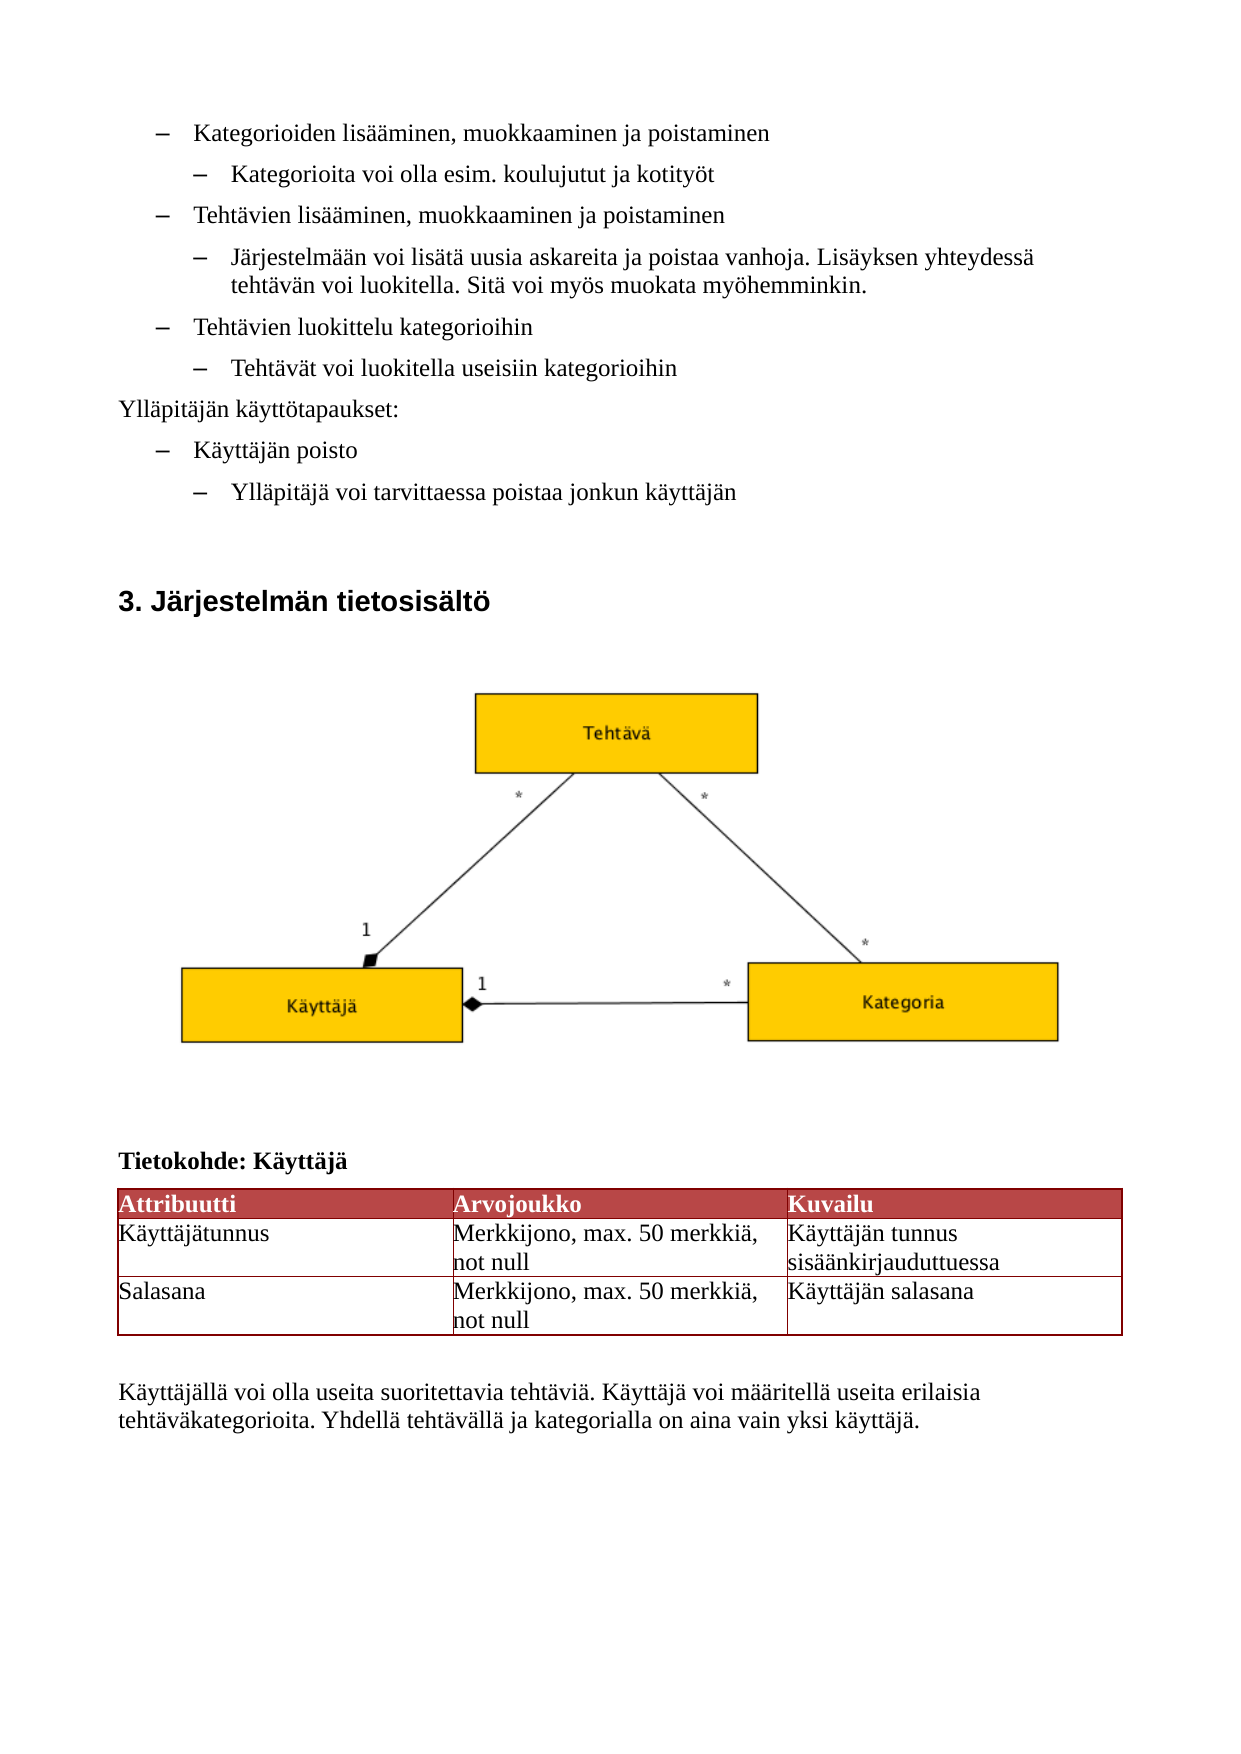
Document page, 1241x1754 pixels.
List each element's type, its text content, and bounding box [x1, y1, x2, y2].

list Tehtävien lisääminen, muokkaaminen ja poistaminen [156, 201, 1122, 229]
table_cell Käyttäjätunnus [119, 1219, 453, 1276]
list Tehtävien luokittelu kategorioihin [156, 312, 1122, 341]
list Tehtävät voi luokitella useisiin kategorioihin [193, 353, 1122, 382]
list Ylläpitäjä voi tarvittaessa poistaa jonkun käyttäjän [193, 477, 1122, 506]
list Käyttäjän poisto [156, 436, 1122, 464]
list Järjestelmään voi lisätä uusia askareita ja poistaa vanhoja. Lisäyksen yhteydessä tehtävän voi luokitella. Sitä voi myös muokata myöhemminkin. [193, 242, 1122, 299]
picture [159, 671, 1081, 1064]
table_header Attribuutti [119, 1190, 453, 1218]
table_cell Salasana [119, 1277, 453, 1333]
list Kategorioita voi olla esim. koulujutut ja kotityöt [193, 159, 1122, 188]
subtitle 3. Järjestelmän tietosisältö [118, 584, 1122, 618]
table_header Kuvailu [788, 1190, 1121, 1218]
text Ylläpitäjän käyttötapaukset: [118, 394, 1122, 423]
list Kategorioiden lisääminen, muokkaaminen ja poistaminen [156, 118, 1122, 147]
table_cell Merkkijono, max. 50 merkkiä, not null [454, 1219, 787, 1276]
table_header Arvojoukko [454, 1190, 787, 1218]
text Käyttäjällä voi olla useita suoritettavia tehtäviä. Käyttäjä voi määritellä useita erilaisia tehtäväkategorioita. Yhdellä tehtävällä ja kategorialla on aina vain yksi käyttäjä. [118, 1377, 1122, 1434]
table_cell Merkkijono, max. 50 merkkiä, not null [454, 1277, 787, 1333]
text Tietokohde: Käyttäjä [118, 1146, 1122, 1175]
